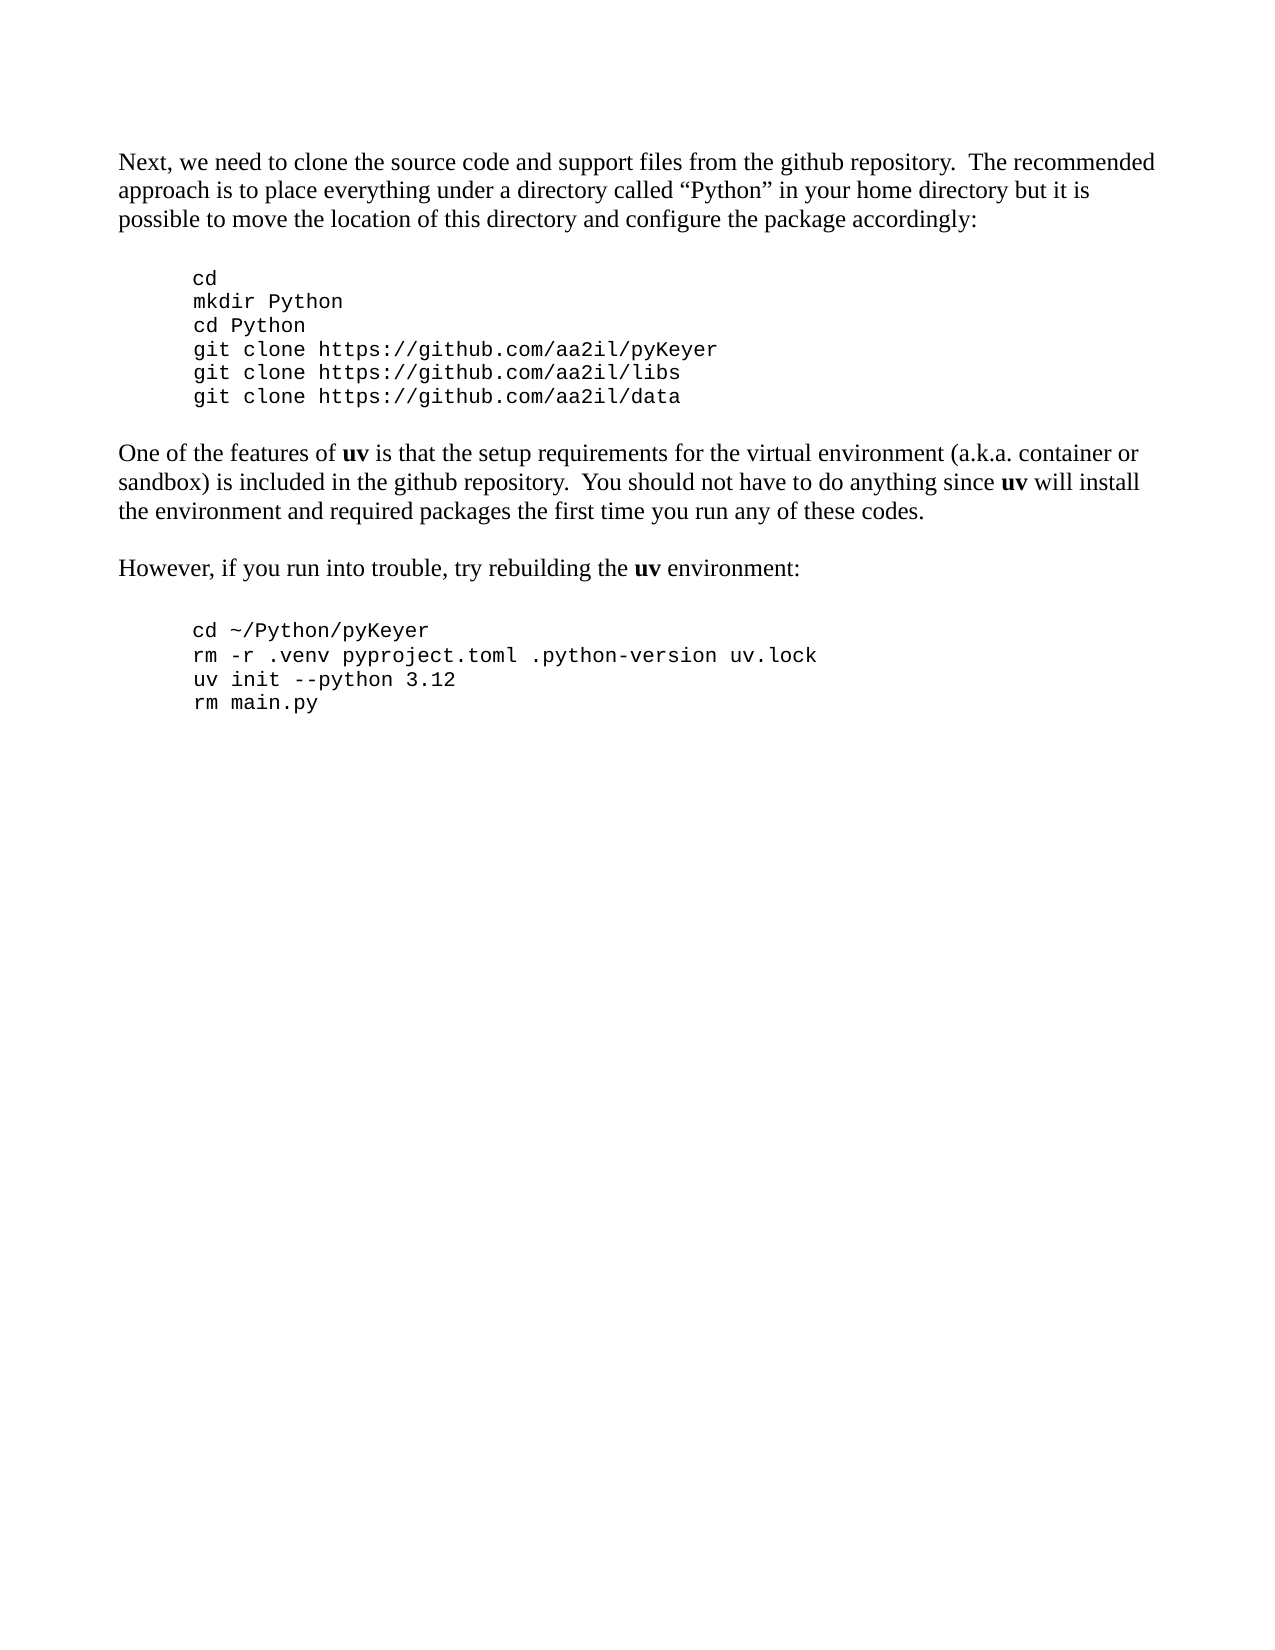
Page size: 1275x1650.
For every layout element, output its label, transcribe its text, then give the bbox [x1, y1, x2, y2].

text git clone https://github.com/aa2il/libs [118, 362, 1157, 386]
text uv init --python 3.12 [118, 669, 1157, 692]
text cd ~/Python/pyKeyer [118, 611, 1157, 645]
text cd [118, 262, 1157, 291]
text git clone https://github.com/aa2il/data [118, 386, 1157, 410]
text mkdir Python [118, 291, 1157, 315]
text rm -r .venv pyproject.toml .python-version uv.lock [118, 645, 1157, 669]
text However, if you run into trouble, try rebuilding the uv environment: [118, 553, 1157, 582]
text git clone https://github.com/aa2il/pyKeyer [118, 339, 1157, 362]
text One of the features of uv is that the setup requirements for the virtual environment (a.k.a. container or sandbox) is included in the github repository. You should not have to do anything since uv will install the environment and required packages the first time you run any of these codes. [118, 438, 1157, 525]
text rm main.py [118, 692, 1157, 716]
text Next, we need to clone the source code and support files from the github repository. The recommended approach is to place everything under a directory called “Python” in your home directory but it is possible to move the location of this directory and configure the package accordingly: [118, 147, 1157, 233]
text cd Python [118, 315, 1157, 339]
